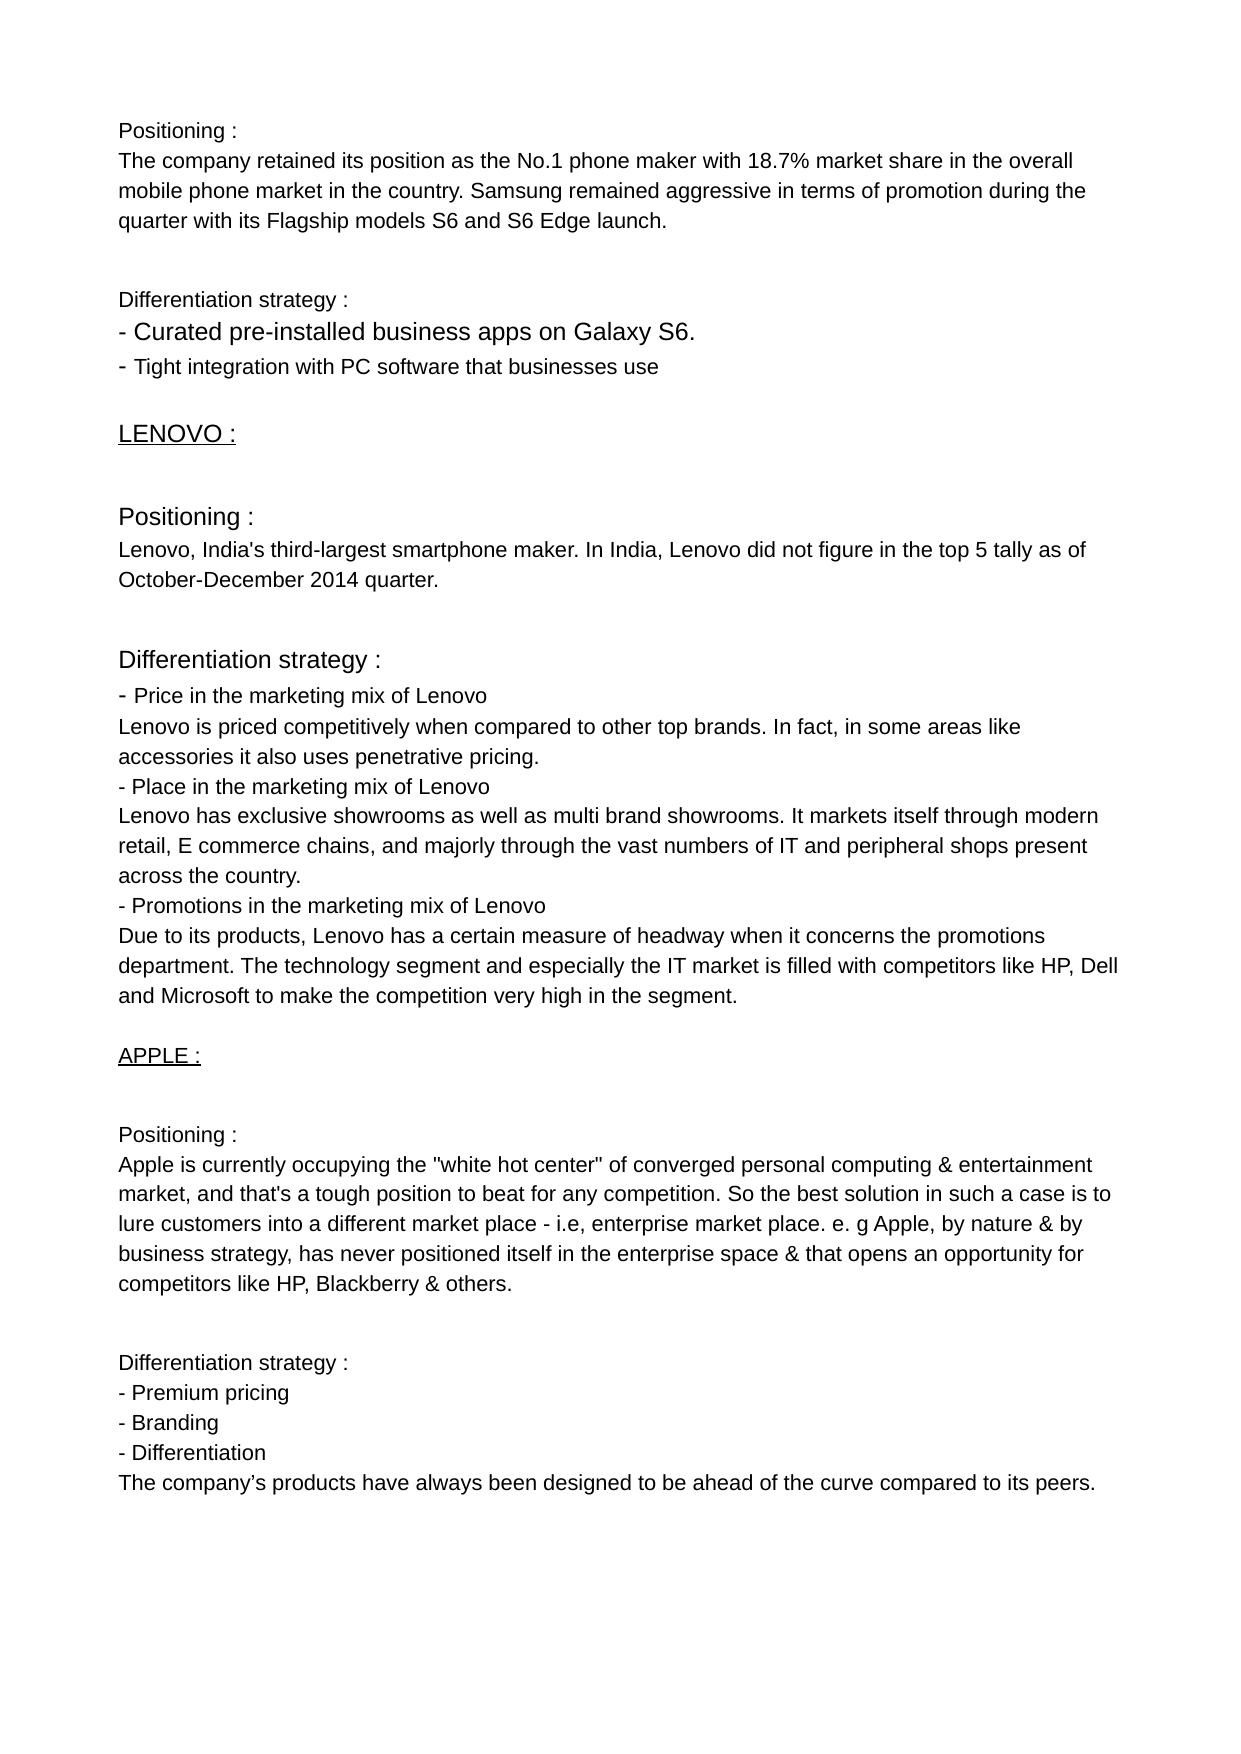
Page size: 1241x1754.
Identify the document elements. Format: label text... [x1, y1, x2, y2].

text Lenovo is priced competitively when compared to other top brands. In fact, in some areas like accessories it also uses penetrative pricing. [118, 714, 1122, 769]
text - Promotions in the marketing mix of Lenovo [118, 893, 1122, 918]
text - Premium pricing [118, 1380, 1122, 1405]
text - Branding [118, 1410, 1122, 1435]
text Differentiation strategy : [118, 1350, 1122, 1375]
text The company retained its position as the No.1 phone maker with 18.7% market share in the overall mobile phone market in the country. Samsung remained aggressive in terms of promotion during the quarter with its Flagship models S6 and S6 Edge launch. [118, 148, 1122, 233]
text Due to its products, Lenovo has a certain measure of headway when it concerns the promotions department. The technology segment and especially the IT market is filled with competitors like HP, Dell and Microsoft to make the competition very high in the segment. [118, 923, 1122, 1008]
text - Tight integration with PC software that businesses use [118, 351, 1122, 379]
text - Differentiation [118, 1440, 1122, 1465]
text The company’s products have always been designed to be ahead of the curve compared to its peers. [118, 1469, 1122, 1495]
text Lenovo has exclusive showrooms as well as multi brand showrooms. It markets itself through modern retail, E commerce chains, and majorly through the vast numbers of IT and peripheral shops present across the country. [118, 803, 1122, 888]
text - Curated pre-installed business apps on Galaxy S6. [118, 317, 1122, 345]
text Positioning : [118, 502, 1122, 531]
text Lenovo, India's third-largest smartphone maker. In India, Lenovo did not figure in the top 5 tally as of October-December 2014 quarter. [118, 537, 1122, 592]
text - Place in the marketing mix of Lenovo [118, 773, 1122, 799]
text LENOVO : [118, 419, 1122, 448]
text Positioning : [118, 118, 1122, 143]
text - Price in the marketing mix of Lenovo [118, 679, 1122, 708]
text Differentiation strategy : [118, 287, 1122, 312]
text Positioning : [118, 1122, 1122, 1147]
text Apple is currently occupying the "white hot center" of converged personal computing & entertainment market, and that's a tough position to beat for any competition. So the best solution in such a case is to lure customers into a different market place - i.e, enterprise market place. e. g Apple, by nature & by business strategy, has never positioned itself in the enterprise space & that opens an opportunity for competitors like HP, Blackberry & others. [118, 1151, 1122, 1296]
text Differentiation strategy : [118, 645, 1122, 674]
text APPLE : [118, 1043, 1122, 1068]
